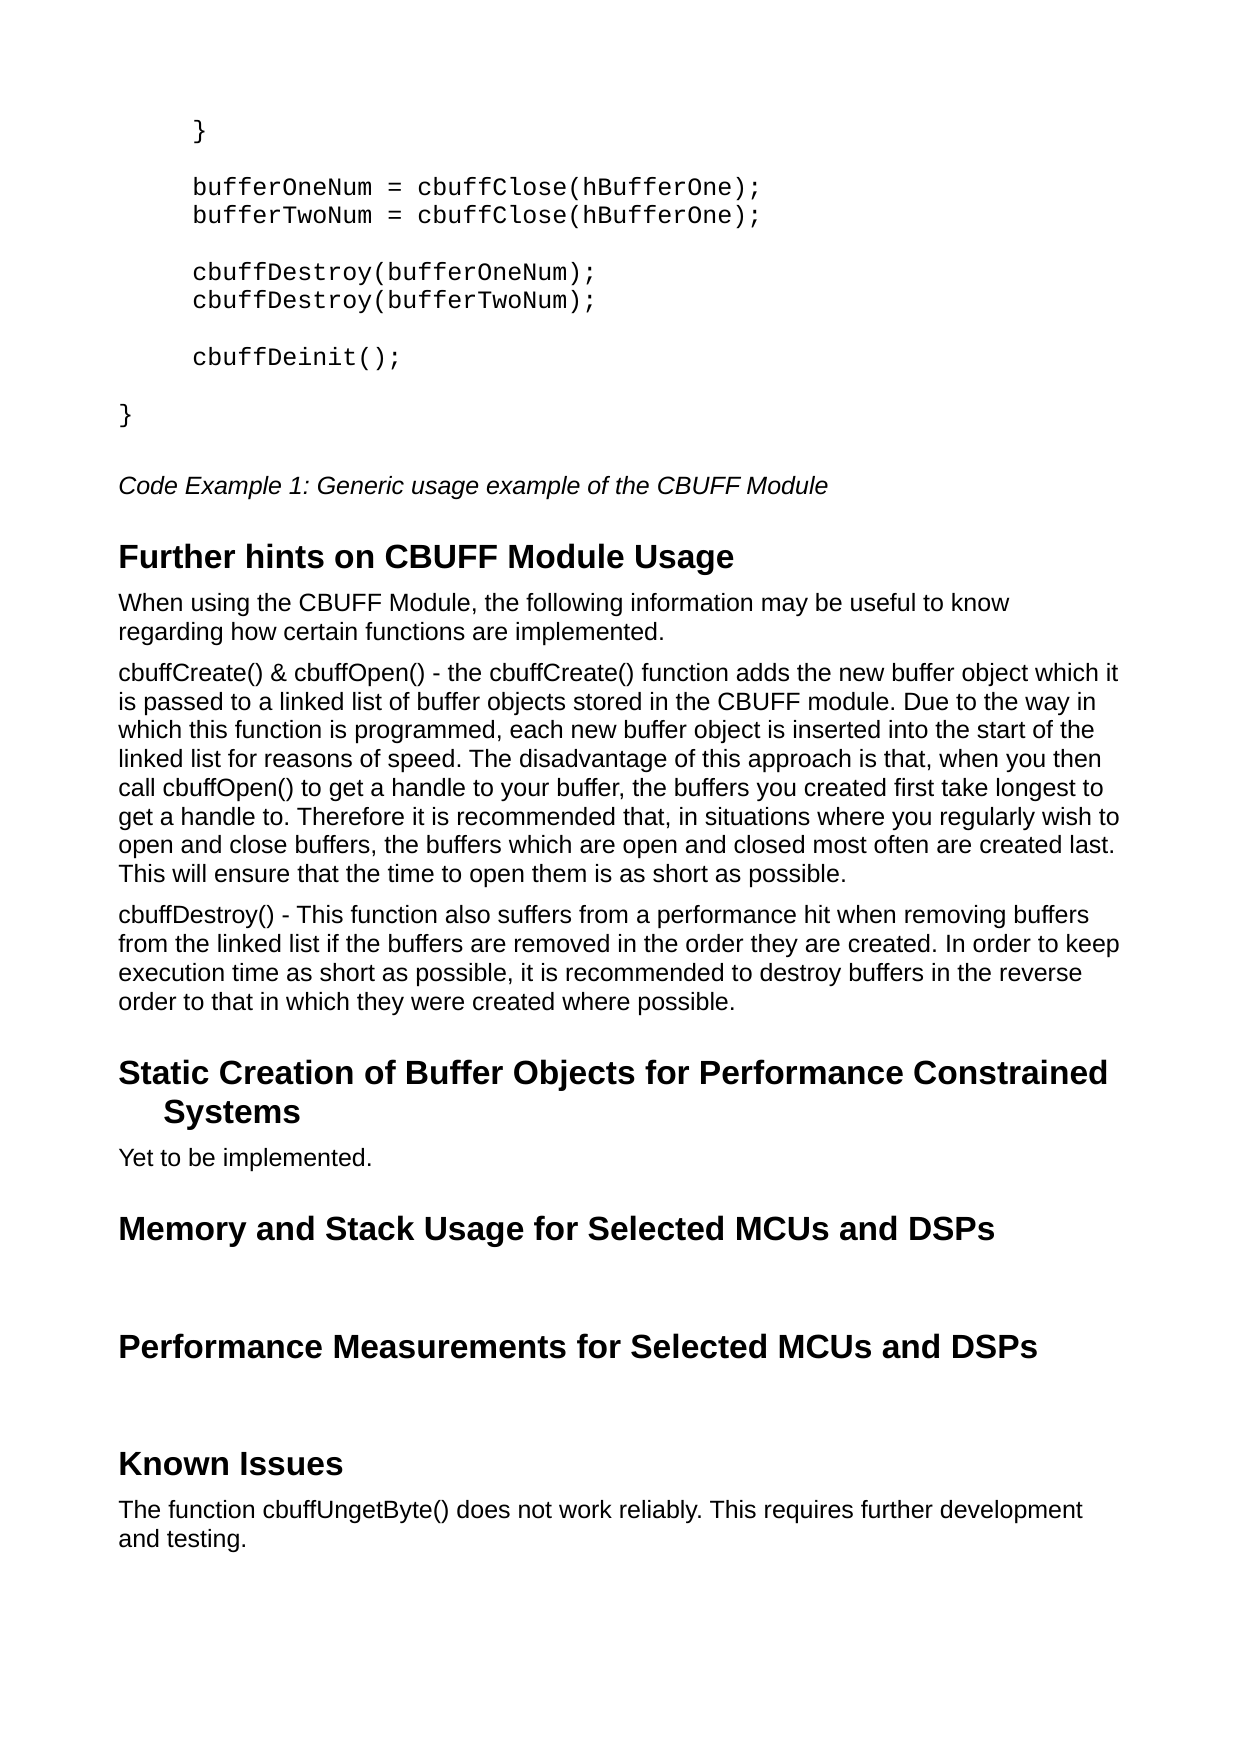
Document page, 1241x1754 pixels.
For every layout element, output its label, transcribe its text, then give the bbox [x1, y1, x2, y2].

text cbuffDestroy() - This function also suffers from a performance hit when removing buffers from the linked list if the buffers are removed in the order they are created. In order to keep execution time as short as possible, it is recommended to destroy buffers in the reverse order to that in which they were created where possible. [118, 901, 1122, 1016]
subtitle Performance Measurements for Selected MCUs and DSPs [118, 1326, 1122, 1365]
text cbuffDeinit(); [118, 345, 1122, 373]
text Code Example 1: Generic usage example of the CBUFF Module [118, 471, 1122, 499]
text cbuffDestroy(bufferOneNum); [118, 260, 1122, 288]
text } [118, 118, 1122, 146]
text When using the CBUFF Module, the following information may be useful to know regarding how certain functions are implemented. [118, 588, 1122, 646]
subtitle Known Issues [118, 1444, 1122, 1482]
text bufferTwoNum = cbuffClose(hBufferOne); [118, 203, 1122, 231]
text Yet to be implemented. [118, 1143, 1122, 1172]
subtitle Further hints on CBUFF Module Usage [118, 537, 1122, 576]
text bufferOneNum = cbuffClose(hBufferOne); [118, 175, 1122, 203]
subtitle Static Creation of Buffer Objects for Performance Constrained Systems [118, 1053, 1122, 1130]
subtitle Memory and Stack Usage for Selected MCUs and DSPs [118, 1209, 1122, 1248]
text cbuffCreate() & cbuffOpen() - the cbuffCreate() function adds the new buffer object which it is passed to a linked list of buffer objects stored in the CBUFF module. Due to the way in which this function is programmed, each new buffer object is inserted into the start of the linked list for reasons of speed. The disadvantage of this approach is that, when you then call cbuffOpen() to get a handle to your buffer, the buffers you created first take longest to get a handle to. Therefore it is recommended that, in situations where you regularly wish to open and close buffers, the buffers which are open and closed most often are created last. This will ensure that the time to open them is as short as possible. [118, 658, 1122, 888]
text The function cbuffUngetByte() does not work reliably. This requires further development and testing. [118, 1495, 1122, 1552]
text } [118, 401, 1122, 430]
text cbuffDestroy(bufferTwoNum); [118, 288, 1122, 316]
